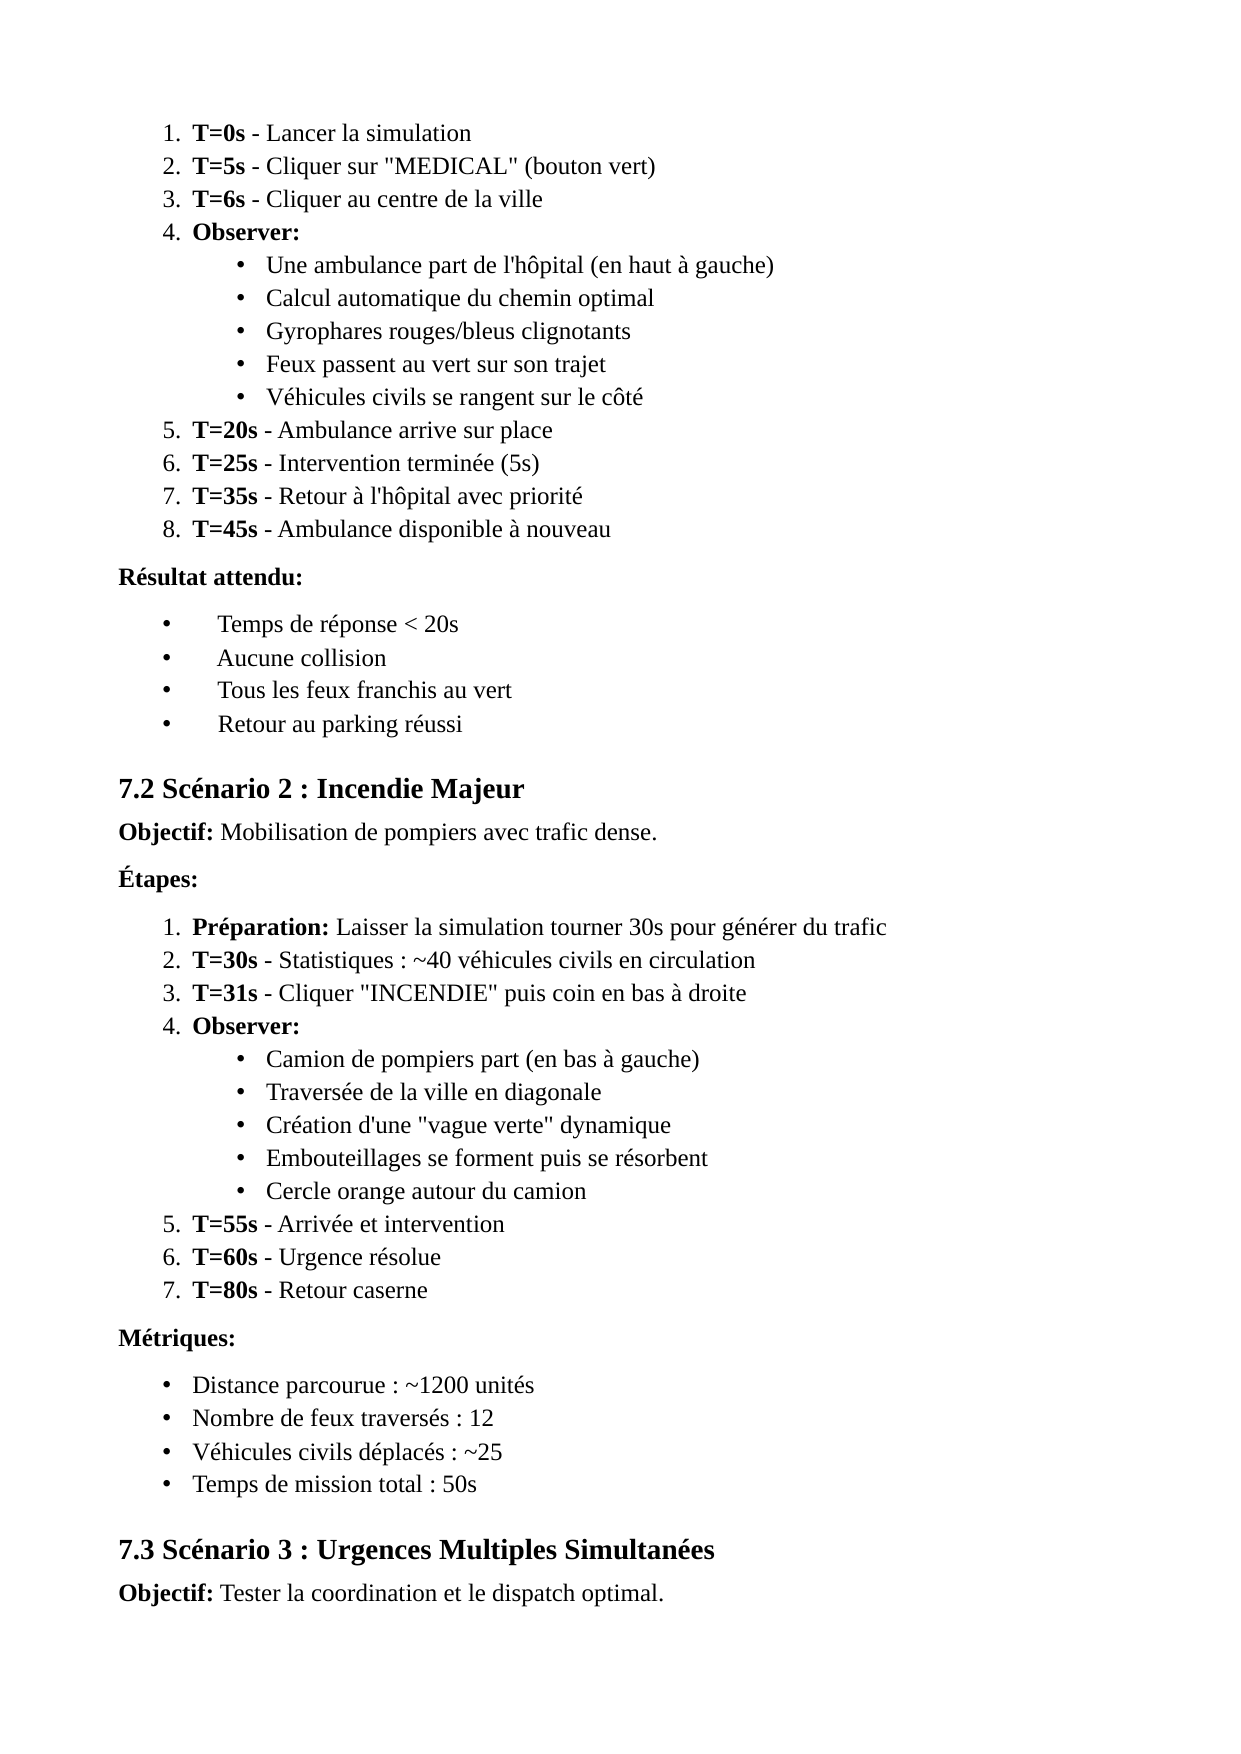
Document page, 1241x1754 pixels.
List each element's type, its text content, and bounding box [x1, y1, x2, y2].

list Véhicules civils déplacés : ~25 [162, 1437, 1122, 1465]
list Une ambulance part de l'hôpital (en haut à gauche) [236, 250, 1122, 279]
list Observer: [162, 1011, 1122, 1040]
list Temps de mission total : 50s [162, 1469, 1122, 1498]
list ✅ Tous les feux franchis au vert [162, 676, 1122, 704]
list Gyrophares rouges/bleus clignotants [236, 316, 1122, 345]
list Feux passent au vert sur son trajet [236, 349, 1122, 378]
list ✅ Retour au parking réussi [162, 709, 1122, 737]
list ✅ Aucune collision [162, 643, 1122, 671]
text Objectif: Mobilisation de pompiers avec trafic dense. [118, 817, 1122, 846]
list T=55s - Arrivée et intervention [162, 1209, 1122, 1238]
subtitle 7.2 Scénario 2 : Incendie Majeur [118, 771, 1122, 804]
list T=60s - Urgence résolue [162, 1242, 1122, 1271]
list T=0s - Lancer la simulation [162, 118, 1122, 147]
list T=80s - Retour caserne [162, 1275, 1122, 1304]
list Distance parcourue : ~1200 unités [162, 1371, 1122, 1399]
text Résultat attendu: [118, 562, 1122, 591]
list T=30s - Statistiques : ~40 véhicules civils en circulation [162, 945, 1122, 974]
list Création d'une "vague verte" dynamique [236, 1110, 1122, 1139]
list Calcul automatique du chemin optimal [236, 283, 1122, 312]
list T=6s - Cliquer au centre de la ville [162, 184, 1122, 213]
list T=45s - Ambulance disponible à nouveau [162, 514, 1122, 543]
text Objectif: Tester la coordination et le dispatch optimal. [118, 1578, 1122, 1607]
list T=5s - Cliquer sur "MEDICAL" (bouton vert) [162, 151, 1122, 180]
text Étapes: [118, 864, 1122, 893]
list Traversée de la ville en diagonale [236, 1077, 1122, 1106]
subtitle 7.3 Scénario 3 : Urgences Multiples Simultanées [118, 1532, 1122, 1565]
list T=31s - Cliquer "INCENDIE" puis coin en bas à droite [162, 978, 1122, 1007]
list Préparation: Laisser la simulation tourner 30s pour générer du trafic [162, 912, 1122, 941]
list Cercle orange autour du camion [236, 1176, 1122, 1205]
list T=35s - Retour à l'hôpital avec priorité [162, 481, 1122, 510]
list Véhicules civils se rangent sur le côté [236, 382, 1122, 411]
list T=20s - Ambulance arrive sur place [162, 415, 1122, 444]
list Nombre de feux traversés : 12 [162, 1403, 1122, 1432]
list T=25s - Intervention terminée (5s) [162, 448, 1122, 477]
list Embouteillages se forment puis se résorbent [236, 1143, 1122, 1172]
list ✅ Temps de réponse < 20s [162, 609, 1122, 638]
list Observer: [162, 217, 1122, 246]
list Camion de pompiers part (en bas à gauche) [236, 1044, 1122, 1073]
text Métriques: [118, 1323, 1122, 1352]
